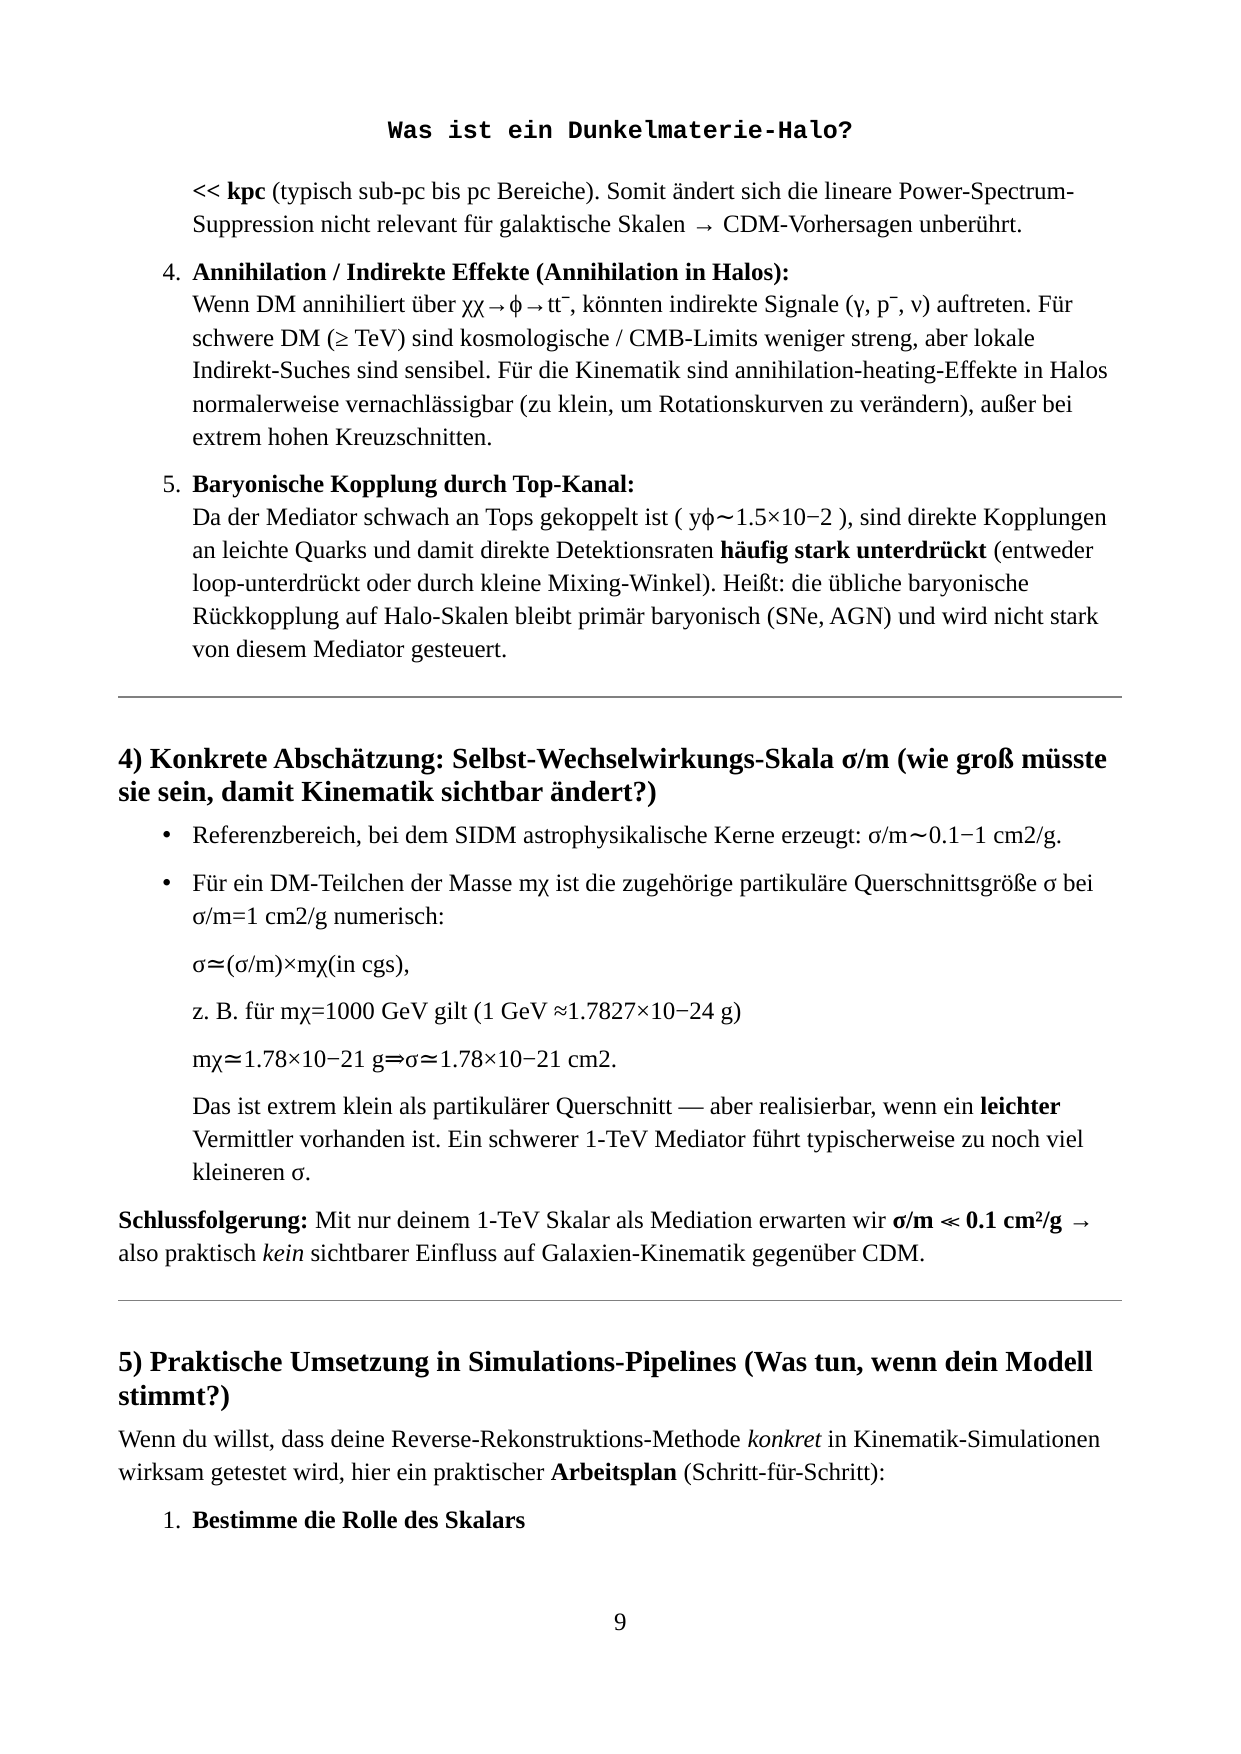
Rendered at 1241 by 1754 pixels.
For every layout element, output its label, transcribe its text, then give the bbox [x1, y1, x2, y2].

list Das ist extrem klein als partikulärer Querschnitt — aber realisierbar, wenn ein leichter Vermittler vorhanden ist. Ein schwerer 1-TeV Mediator führt typischerweise zu noch viel kleineren σ. [162, 1091, 1122, 1186]
list Für ein DM-Teilchen der Masse mχ​ ist die zugehörige partikuläre Querschnittsgröße σ bei σ/m=1 cm2/g numerisch: [162, 868, 1122, 930]
list << kpc (typisch sub-pc bis pc Bereiche). Somit ändert sich die lineare Power-Spectrum-Suppression nicht relevant für galaktische Skalen → CDM-Vorhersagen unberührt. [162, 176, 1122, 238]
list Bestimme die Rolle des Skalars [162, 1505, 1122, 1533]
list Baryonische Kopplung durch Top-Kanal: Da der Mediator schwach an Tops gekoppelt ist ( yϕ​∼1.5×10−2 ), sind direkte Kopplungen an leichte Quarks und damit direkte Detektionsraten häufig stark unterdrückt (entweder loop-unterdrückt oder durch kleine Mixing-Winkel). Heißt: die übliche baryonische Rückkopplung auf Halo-Skalen bleibt primär baryonisch (SNe, AGN) und wird nicht stark von diesem Mediator gesteuert. [162, 469, 1122, 663]
text Schlussfolgerung: Mit nur deinem 1-TeV Skalar als Mediation erwarten wir σ/m ≪ 0.1 cm²/g → also praktisch kein sichtbarer Einfluss auf Galaxien-Kinematik gegenüber CDM. [118, 1205, 1122, 1267]
list Referenzbereich, bei dem SIDM astrophysikalische Kerne erzeugt: σ/m∼0.1−1 cm2/g. [162, 820, 1122, 849]
list mχ​≃1.78×10−21 g⇒σ≃1.78×10−21 cm2. [162, 1044, 1122, 1073]
subtitle 4) Konkrete Abschätzung: Selbst-Wechselwirkungs-Skala σ/m (wie groß müsste sie sein, damit Kinematik sichtbar ändert?) [118, 741, 1122, 808]
subtitle 5) Praktische Umsetzung in Simulations-Pipelines (Was tun, wenn dein Modell stimmt?) [118, 1344, 1122, 1412]
list σ≃(σ/m)×mχ​(in cgs), [162, 949, 1122, 977]
text Wenn du willst, dass deine Reverse-Rekonstruktions-Methode konkret in Kinematik-Simulationen wirksam getestet wird, hier ein praktischer Arbeitsplan (Schritt-für-Schritt): [118, 1424, 1122, 1486]
list Annihilation / Indirekte Effekte (Annihilation in Halos): Wenn DM annihiliert über χχ→ϕ→ttˉ, könnten indirekte Signale (γ, pˉ​, ν) auftreten. Für schwere DM (≥ TeV) sind kosmologische / CMB-Limits weniger streng, aber lokale Indirekt-Suches sind sensibel. Für die Kinematik sind annihilation-heating-Effekte in Halos normalerweise vernachlässigbar (zu klein, um Rotationskurven zu verändern), außer bei extrem hohen Kreuz­schnitten. [162, 257, 1122, 450]
list z. B. für mχ​=1000 GeV gilt (1 GeV ≈1.7827×10−24 g) [162, 996, 1122, 1025]
